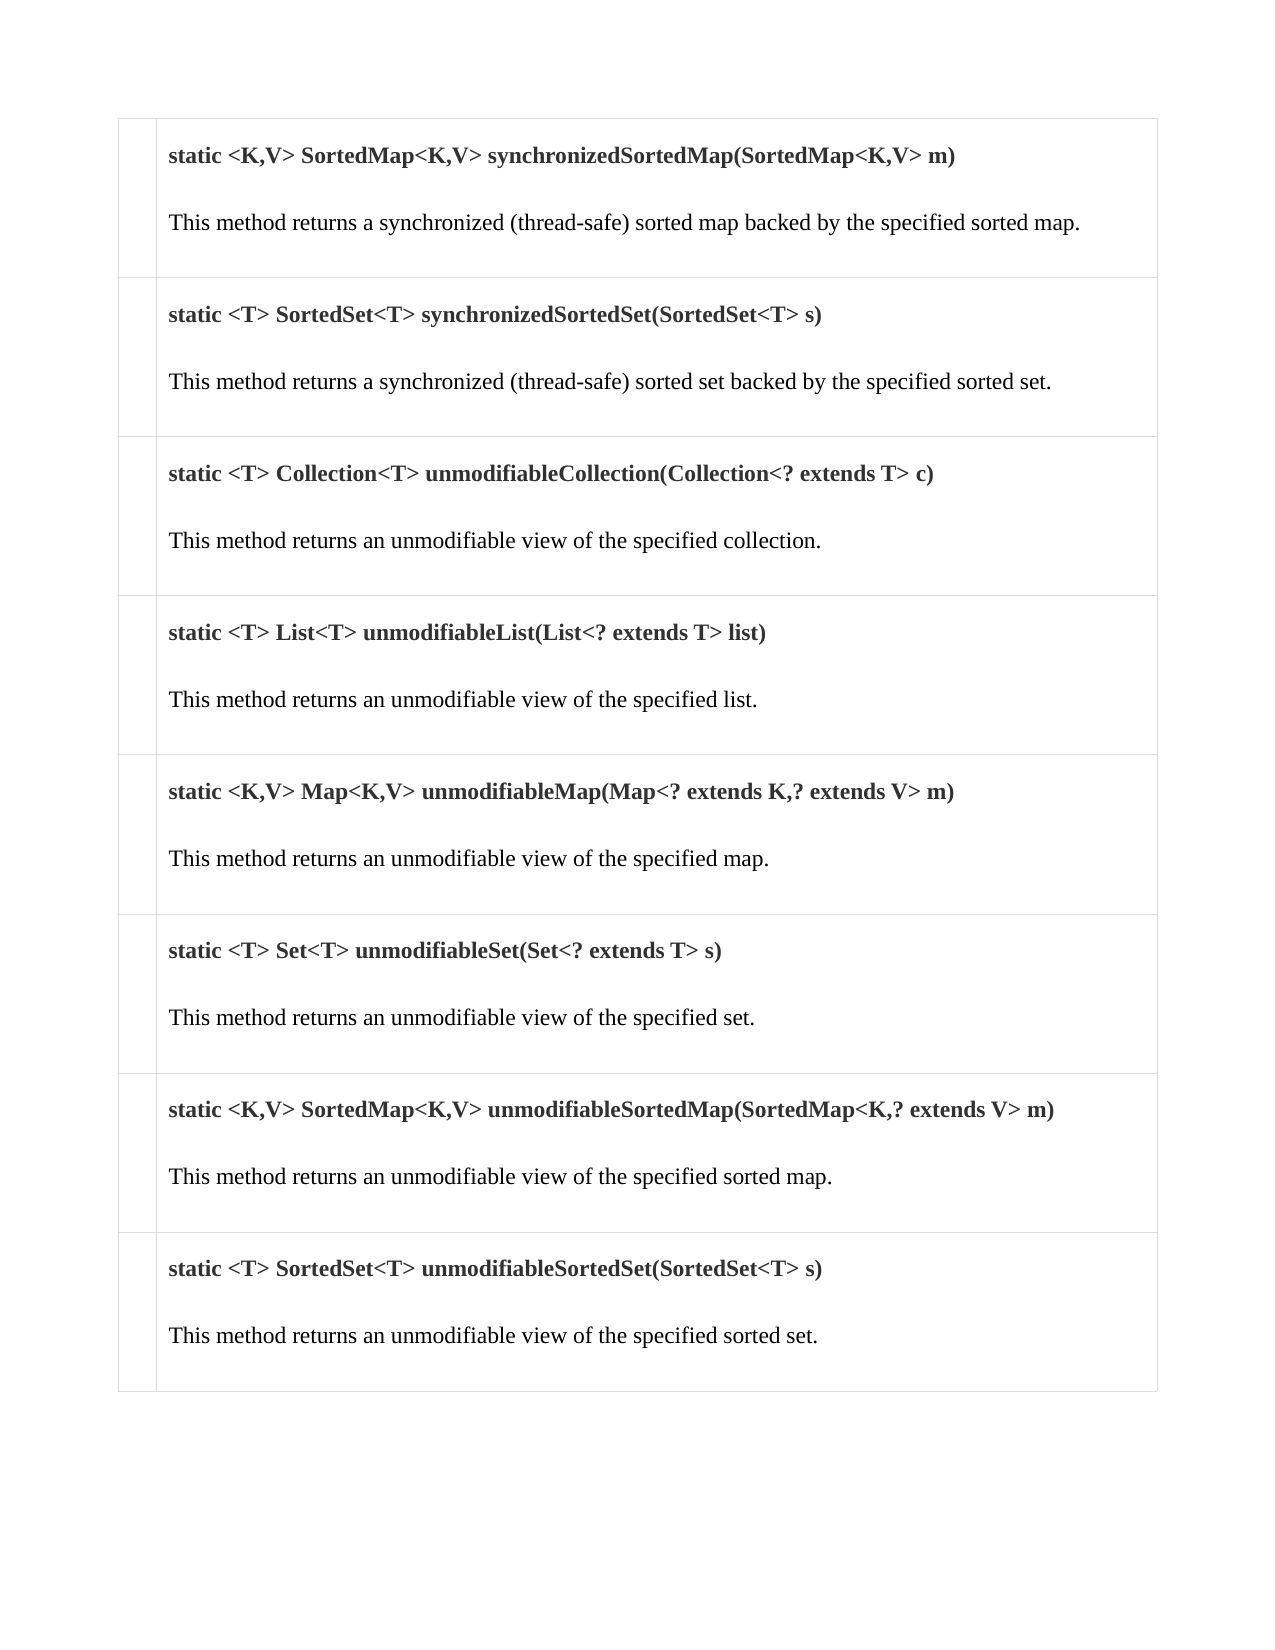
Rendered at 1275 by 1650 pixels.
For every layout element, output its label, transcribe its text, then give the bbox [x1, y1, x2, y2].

table_cell static <K,V> SortedMap<K,V> unmodifiableSortedMap(SortedMap<K,? extends V> m) This method returns an unmodifiable view of the specified sorted map. [157, 1074, 1157, 1232]
table_cell [119, 596, 156, 754]
table_cell static <T> Collection<T> unmodifiableCollection(Collection<? extends T> c) This method returns an unmodifiable view of the specified collection. [157, 437, 1157, 595]
table_cell [119, 1233, 156, 1391]
table_cell static <T> SortedSet<T> unmodifiableSortedSet(SortedSet<T> s) This method returns an unmodifiable view of the specified sorted set. [157, 1233, 1157, 1391]
table_cell static <K,V> SortedMap<K,V> synchronizedSortedMap(SortedMap<K,V> m) This method returns a synchronized (thread-safe) sorted map backed by the specified sorted map. [157, 119, 1157, 277]
table_cell static <T> SortedSet<T> synchronizedSortedSet(SortedSet<T> s) This method returns a synchronized (thread-safe) sorted set backed by the specified sorted set. [157, 278, 1157, 436]
table_cell [119, 278, 156, 436]
table_cell [119, 915, 156, 1072]
table_cell [119, 437, 156, 595]
table_cell [119, 755, 156, 913]
table_cell static <K,V> Map<K,V> unmodifiableMap(Map<? extends K,? extends V> m) This method returns an unmodifiable view of the specified map. [157, 755, 1157, 913]
table_cell static <T> Set<T> unmodifiableSet(Set<? extends T> s) This method returns an unmodifiable view of the specified set. [157, 915, 1157, 1072]
table_cell static <T> List<T> unmodifiableList(List<? extends T> list) This method returns an unmodifiable view of the specified list. [157, 596, 1157, 754]
table_cell [119, 119, 156, 277]
table_cell [119, 1074, 156, 1232]
